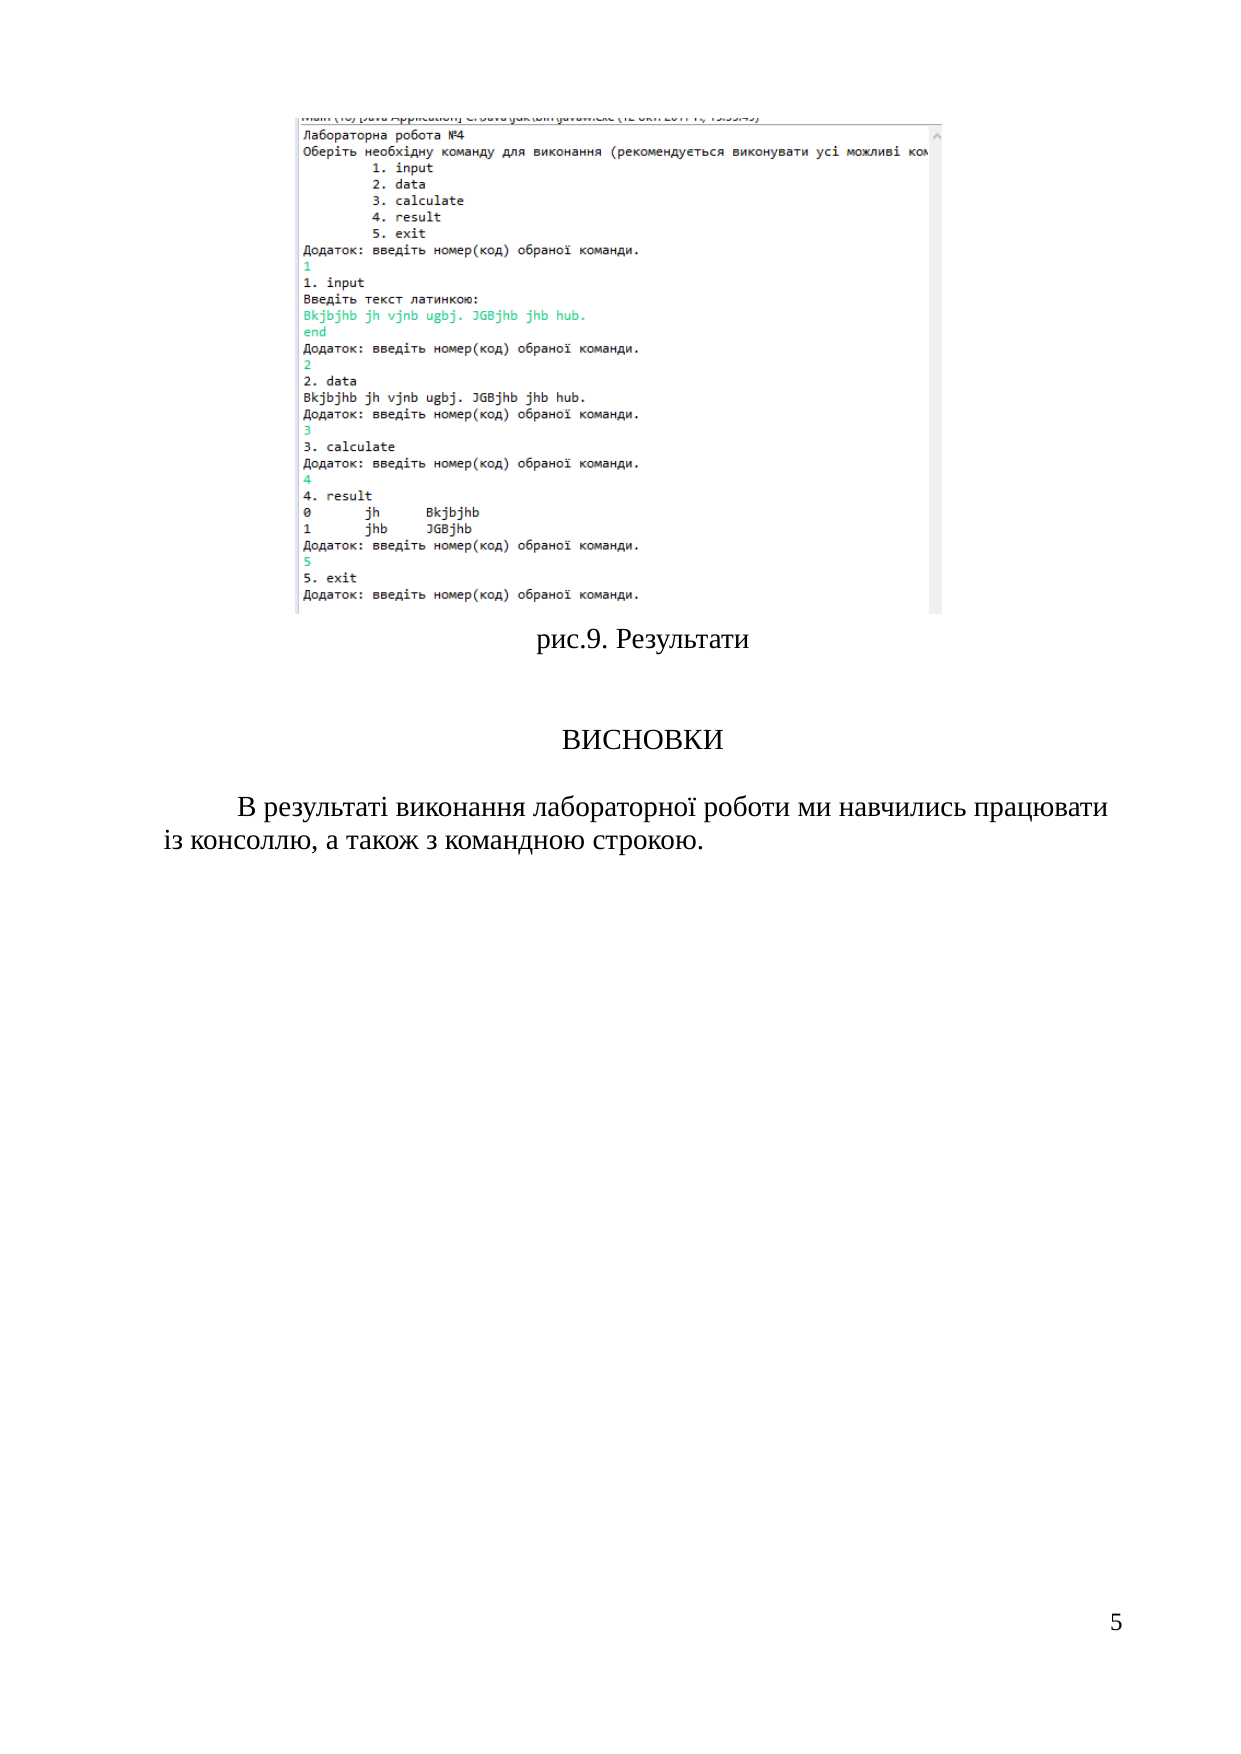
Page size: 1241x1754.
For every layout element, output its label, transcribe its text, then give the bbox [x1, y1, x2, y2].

text В результаті виконання лабораторної роботи ми навчились працювати із консоллю, а також з командною строкою. [163, 789, 1122, 856]
text рис.9. Результати [163, 621, 1122, 655]
picture [842, 118, 942, 614]
text ВИСНОВКИ [163, 722, 1122, 755]
